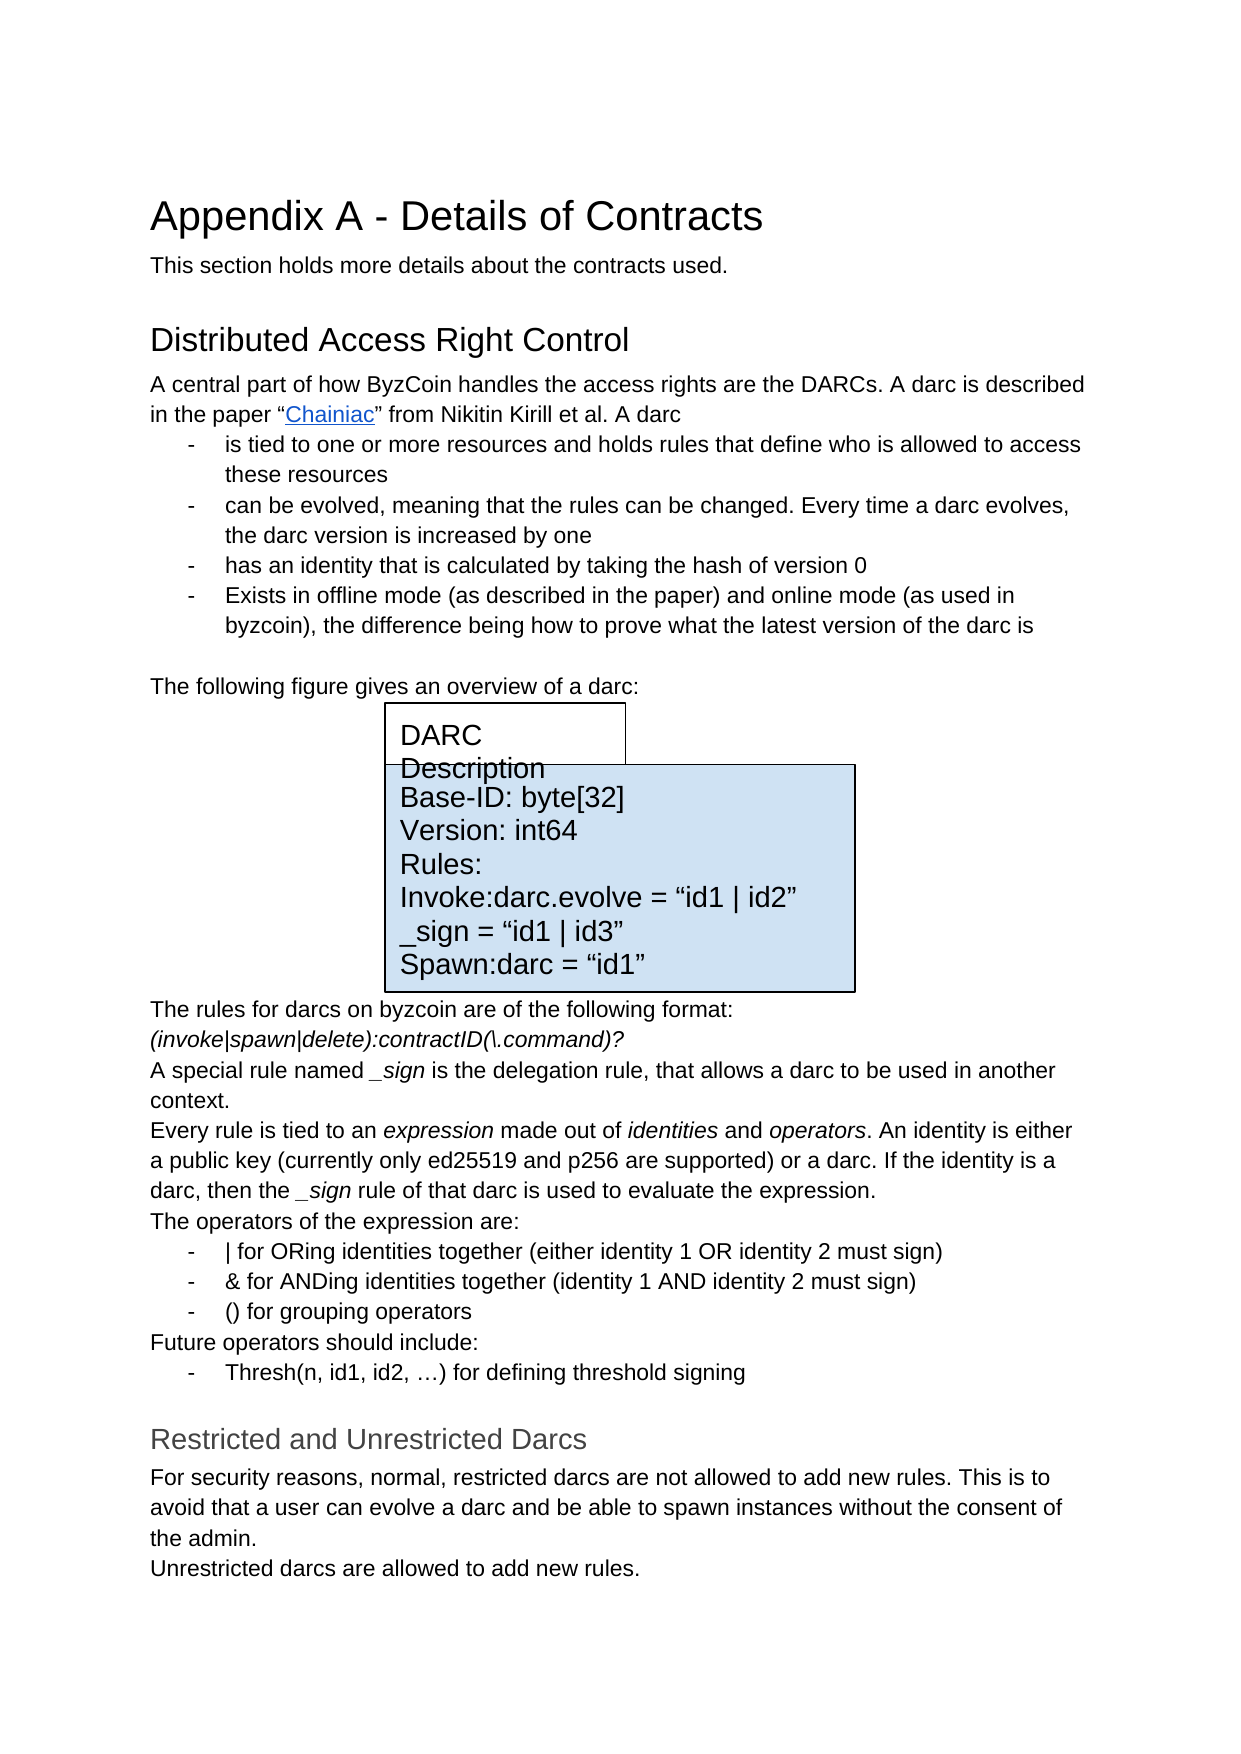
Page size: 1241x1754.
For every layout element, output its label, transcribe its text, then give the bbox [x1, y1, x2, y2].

list Exists in offline mode (as described in the paper) and online mode (as used in byzcoin), the difference being how to prove what the latest version of the darc is [187, 582, 1090, 639]
list is tied to one or more resources and holds rules that define who is allowed to access these resources [187, 431, 1090, 488]
text For security reasons, normal, restricted darcs are not allowed to add new rules. This is to avoid that a user can evolve a darc and be able to spawn instances without the consent of the admin. [150, 1464, 1090, 1551]
text Unrestricted darcs are allowed to add new rules. [150, 1555, 1090, 1581]
text The operators of the expression are: [150, 1208, 1090, 1234]
text The rules for darcs on byzcoin are of the following format: [150, 996, 1090, 1022]
list has an identity that is calculated by taking the hash of version 0 [187, 552, 1090, 578]
text Future operators should include: [150, 1328, 1090, 1355]
list () for grouping operators [187, 1298, 1090, 1324]
text A central part of how ByzCoin handles the access rights are the DARCs. A darc is described in the paper “Chainiac” from Nikitin Kirill et al. A darc [150, 371, 1090, 427]
subtitle Appendix A - Details of Contracts [150, 192, 1090, 239]
list & for ANDing identities together (identity 1 AND identity 2 must sign) [187, 1268, 1090, 1294]
list | for ORing identities together (either identity 1 OR identity 2 must sign) [187, 1238, 1090, 1264]
list Thresh(n, id1, id2, …) for defining threshold signing [187, 1359, 1090, 1385]
subtitle Distributed Access Right Control [150, 320, 1090, 358]
subtitle Restricted and Unrestricted Darcs [150, 1422, 1090, 1456]
text This section holds more details about the contracts used. [150, 252, 1090, 278]
text Every rule is tied to an expression made out of identities and operators. An identity is either a public key (currently only ed25519 and p256 are supported) or a darc. If the identity is a darc, then the _sign rule of that darc is used to evaluate the expression. [150, 1117, 1090, 1204]
text A special rule named _sign is the delegation rule, that allows a darc to be used in another context. [150, 1057, 1090, 1113]
text (invoke|spawn|delete):contractID(\.command)? [150, 1026, 1090, 1053]
text The following figure gives an overview of a darc: [150, 673, 1090, 699]
list can be evolved, meaning that the rules can be changed. Every time a darc evolves, the darc version is increased by one [187, 492, 1090, 548]
